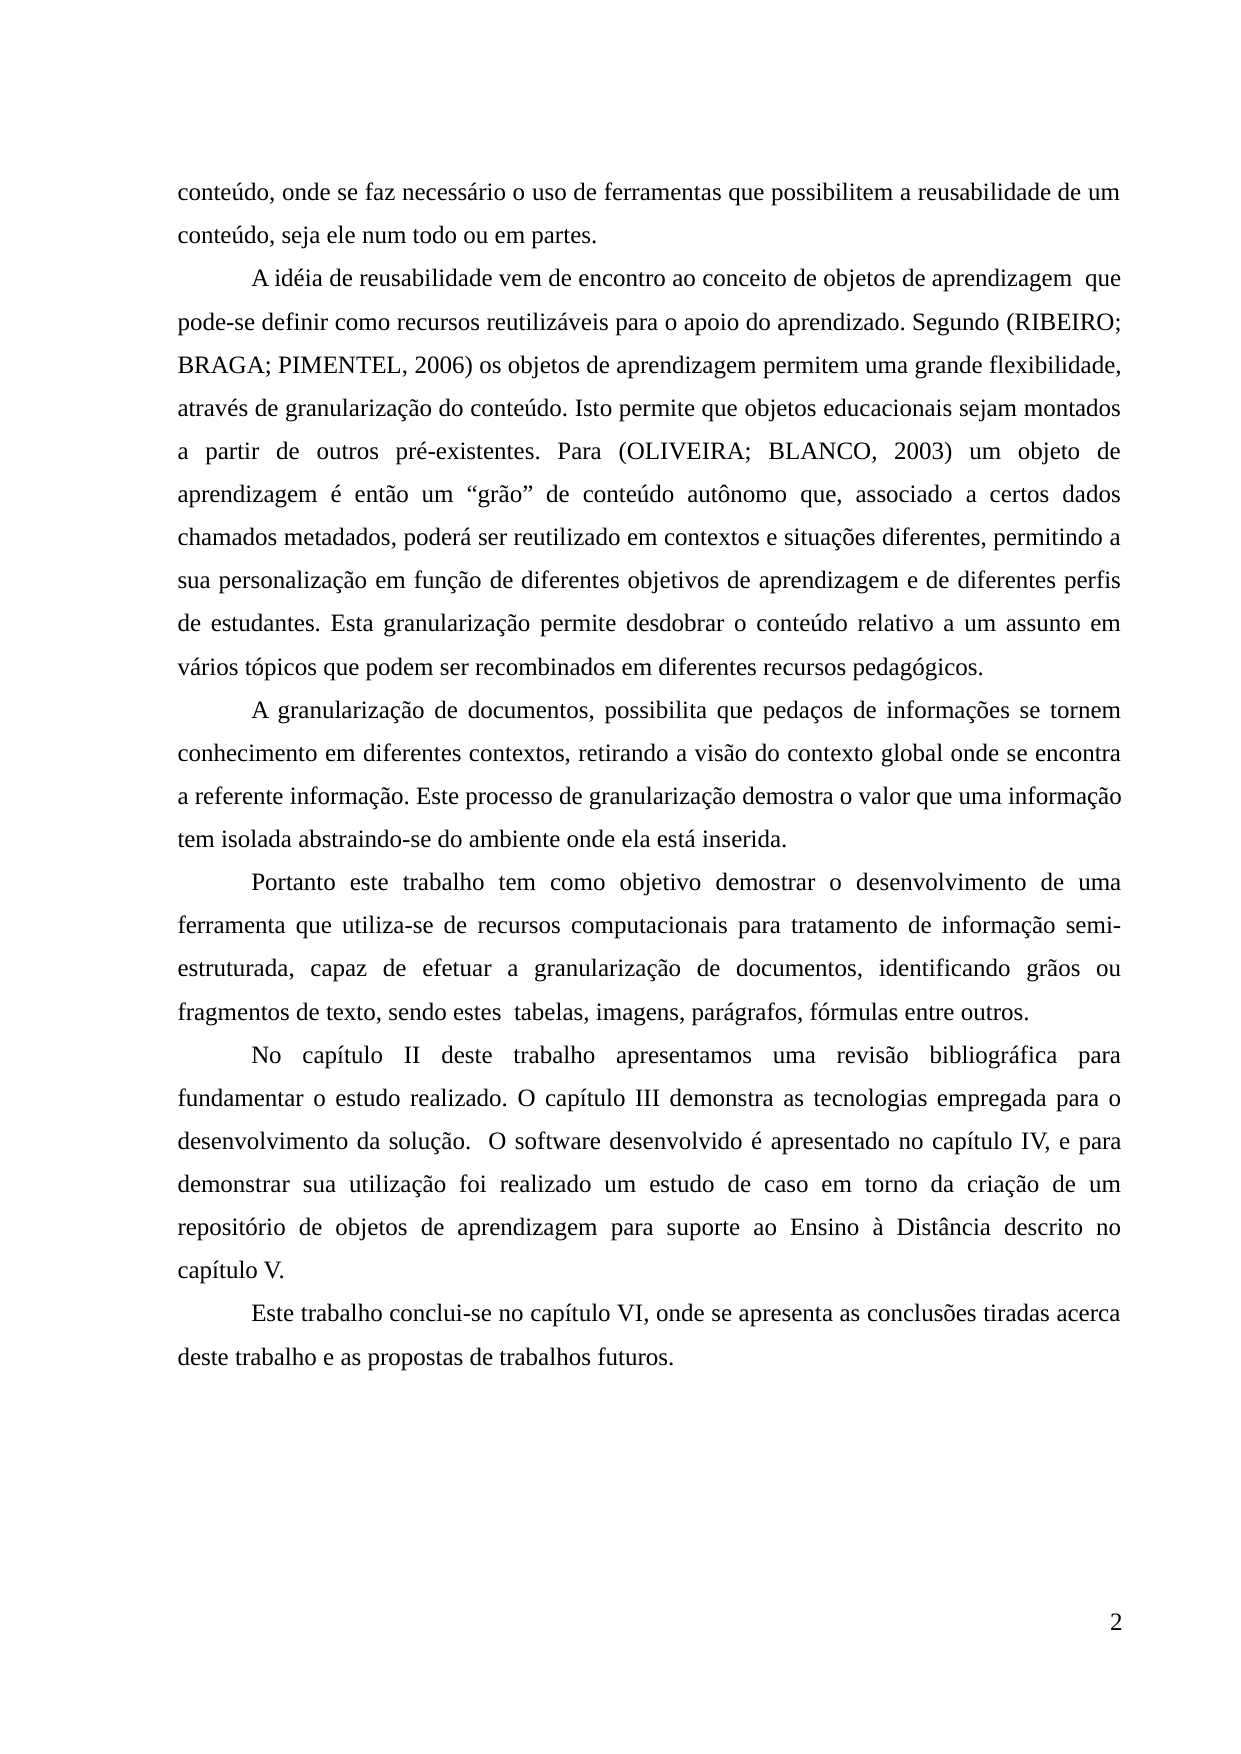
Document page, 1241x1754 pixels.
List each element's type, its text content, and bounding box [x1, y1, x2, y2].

text A granularização de documentos, possibilita que pedaços de informações se tornem conhecimento em diferentes contextos, retirando a visão do contexto global onde se encontra a referente informação. Este processo de granularização demostra o valor que uma informação tem isolada abstraindo-se do ambiente onde ela está inserida. [177, 695, 1122, 853]
text No capítulo II deste trabalho apresentamos uma revisão bibliográfica para fundamentar o estudo realizado. O capítulo III demonstra as tecnologias empregada para o desenvolvimento da solução. O software desenvolvido é apresentado no capítulo IV, e para demonstrar sua utilização foi realizado um estudo de caso em torno da criação de um repositório de objetos de aprendizagem para suporte ao Ensino à Distância descrito no capítulo V. [177, 1040, 1122, 1284]
text Este trabalho conclui-se no capítulo VI, onde se apresenta as conclusões tiradas acerca deste trabalho e as propostas de trabalhos futuros. [177, 1298, 1122, 1370]
text Portanto este trabalho tem como objetivo demostrar o desenvolvimento de uma ferramenta que utiliza-se de recursos computacionais para tratamento de informação semi-estruturada, capaz de efetuar a granularização de documentos, identificando grãos ou fragmentos de texto, sendo estes tabelas, imagens, parágrafos, fórmulas entre outros. [177, 867, 1122, 1025]
text A idéia de reusabilidade vem de encontro ao conceito de objetos de aprendizagem que pode-se definir como recursos reutilizáveis para o apoio do aprendizado. Segundo (RIBEIRO; BRAGA; PIMENTEL, 2006) os objetos de aprendizagem permitem uma grande flexibilidade, através de granularização do conteúdo. Isto permite que objetos educacionais sejam montados a partir de outros pré-existentes. Para (OLIVEIRA; BLANCO, 2003) um objeto de aprendizagem é então um “grão” de conteúdo autônomo que, associado a certos dados chamados metadados, poderá ser reutilizado em contextos e situações diferentes, permitindo a sua personalização em função de diferentes objetivos de aprendizagem e de diferentes perfis de estudantes. Esta granularização permite desdobrar o conteúdo relativo a um assunto em vários tópicos que podem ser recombinados em diferentes recursos pedagógicos. [177, 263, 1122, 680]
text conteúdo, onde se faz necessário o uso de ferramentas que possibilitem a reusabilidade de um conteúdo, seja ele num todo ou em partes. [177, 177, 1122, 249]
